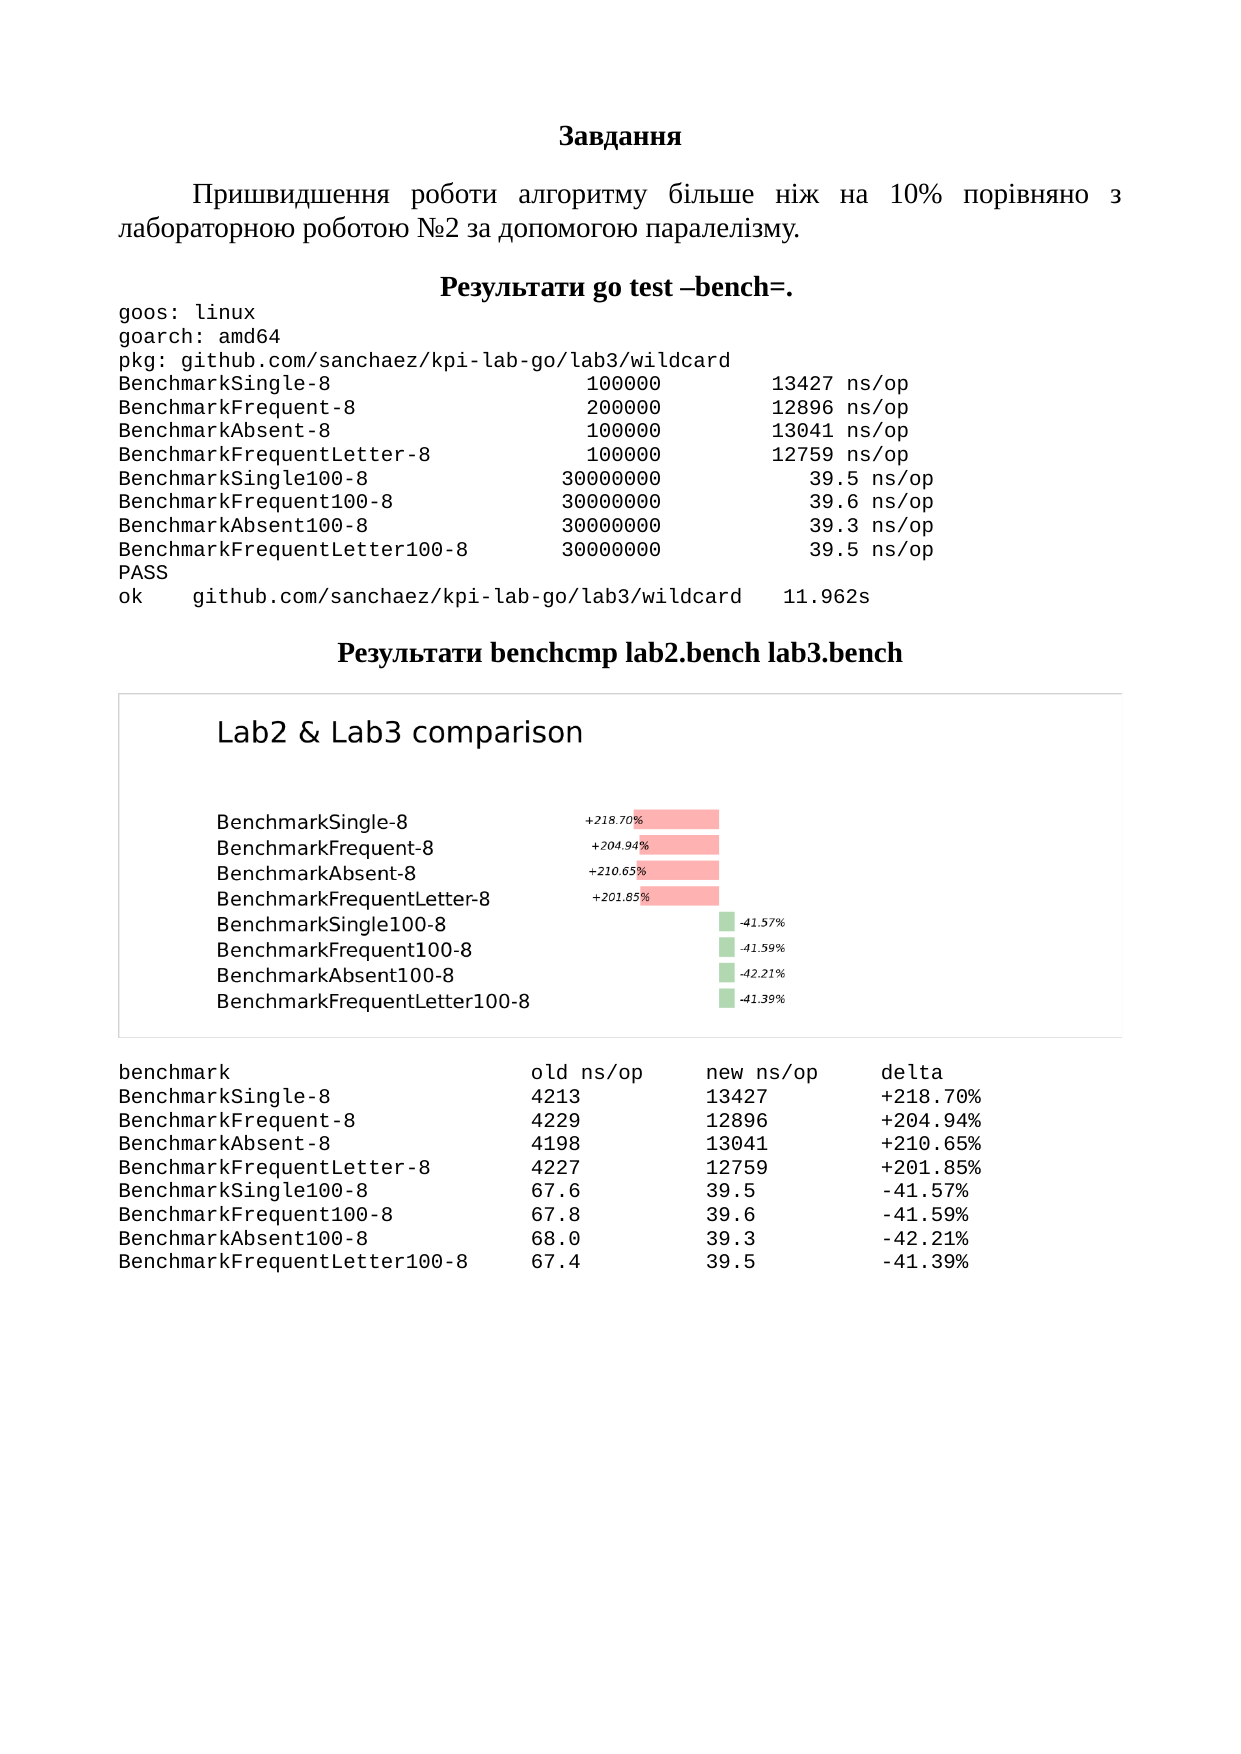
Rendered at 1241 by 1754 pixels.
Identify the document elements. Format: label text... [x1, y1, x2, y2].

text goos: linux [118, 302, 1122, 326]
text BenchmarkAbsent-8 100000 13041 ns/op [118, 421, 1122, 444]
text benchmark old ns/op new ns/op delta [118, 1062, 1122, 1086]
text PASS [118, 562, 1122, 586]
text BenchmarkAbsent100-8 30000000 39.3 ns/op [118, 515, 1122, 539]
text Завдання [118, 118, 1122, 152]
text goarch: amd64 [118, 326, 1122, 349]
text BenchmarkSingle-8 4213 13427 +218.70% [118, 1086, 1122, 1109]
text BenchmarkFrequentLetter-8 100000 12759 ns/op [118, 444, 1122, 468]
text ok github.com/sanchaez/kpi-lab-go/lab3/wildcard 11.962s [118, 586, 1122, 610]
text BenchmarkFrequentLetter100-8 67.4 39.5 -41.39% [118, 1251, 1122, 1275]
text BenchmarkFrequent100-8 67.8 39.6 -41.59% [118, 1204, 1122, 1228]
text BenchmarkSingle100-8 30000000 39.5 ns/op [118, 468, 1122, 491]
text BenchmarkSingle100-8 67.6 39.5 -41.57% [118, 1181, 1122, 1204]
text pkg: github.com/sanchaez/kpi-lab-go/lab3/wildcard [118, 349, 1122, 373]
text BenchmarkFrequent100-8 30000000 39.6 ns/op [118, 491, 1122, 515]
text BenchmarkFrequent-8 200000 12896 ns/op [118, 397, 1122, 421]
text BenchmarkFrequentLetter-8 4227 12759 +201.85% [118, 1157, 1122, 1181]
text BenchmarkFrequent-8 4229 12896 +204.94% [118, 1109, 1122, 1133]
text BenchmarkFrequentLetter100-8 30000000 39.5 ns/op [118, 539, 1122, 562]
text BenchmarkSingle-8 100000 13427 ns/op [118, 373, 1122, 397]
text BenchmarkAbsent100-8 68.0 39.3 -42.21% [118, 1228, 1122, 1251]
text Результати benchcmp lab2.bench lab3.bench [118, 635, 1122, 668]
text BenchmarkAbsent-8 4198 13041 +210.65% [118, 1133, 1122, 1157]
text Результати go test –bench=. [118, 269, 1122, 302]
text Пришвидшення роботи алгоритму більше ніж на 10% порівняно з лабораторною роботою №2 за допомогою паралелізму. [118, 177, 1122, 244]
